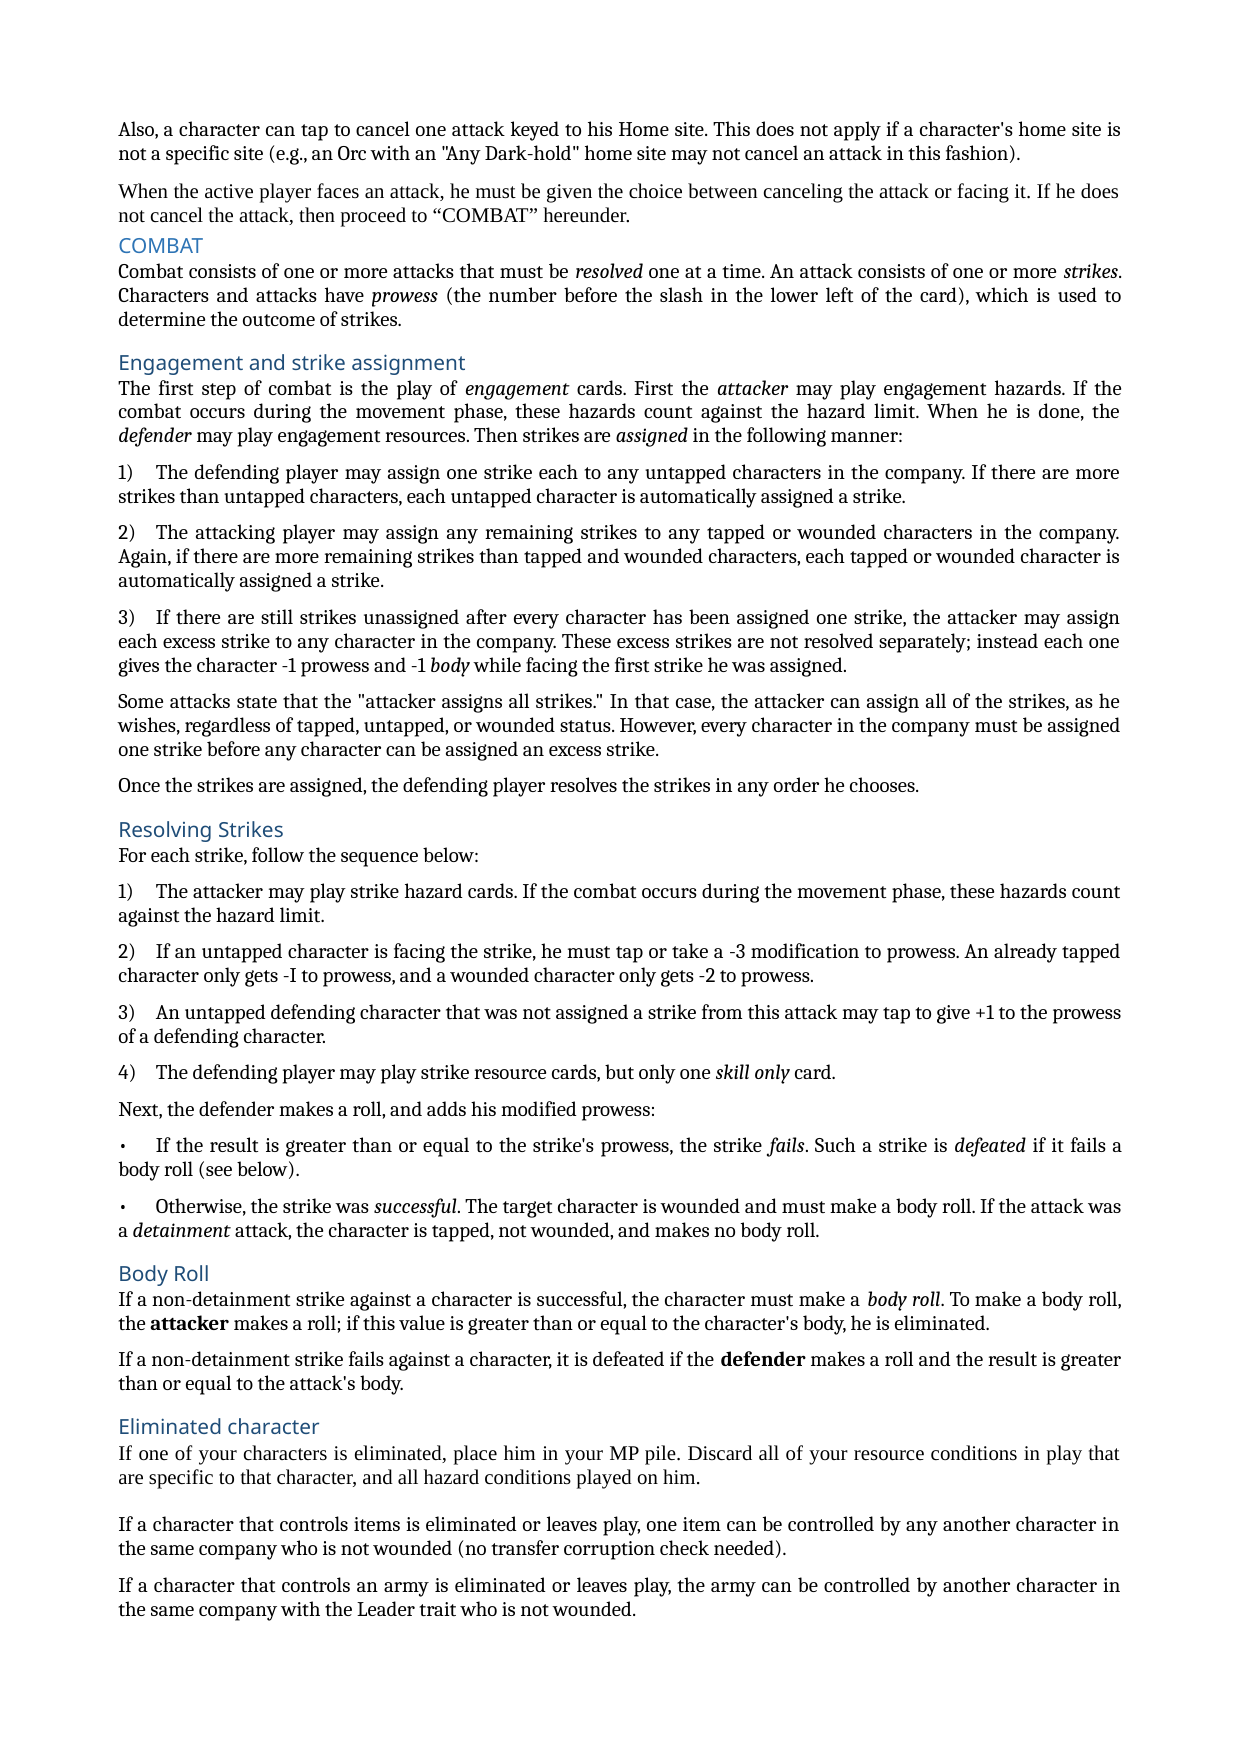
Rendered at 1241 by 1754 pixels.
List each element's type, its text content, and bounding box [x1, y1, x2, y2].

text When the active player faces an attack, he must be given the choice between canceling the attack or facing it. If he does not cancel the attack, then proceed to “COMBAT” hereunder. [118, 178, 1122, 227]
text If one of your characters is eliminated, place him in your MP pile. Discard all of your resource conditions in play that are specific to that character, and all hazard conditions played on him. [118, 1441, 1122, 1489]
text Once the strikes are assigned, the defending player resolves the strikes in any order he chooses. [118, 774, 1122, 798]
text 2) If an untapped character is facing the strike, he must tap or take a -3 modification to prowess. An already tapped character only gets -I to prowess, and a wounded character only gets -2 to prowess. [118, 940, 1122, 988]
text If a character that controls an army is eliminated or leaves play, the army can be controlled by another character in the same company with the Leader trait who is not wounded. [118, 1573, 1122, 1621]
text • Otherwise, the strike was successful. The target character is wounded and must make a body roll. If the attack was a detainment attack, the character is tapped, not wounded, and makes no body roll. [118, 1194, 1122, 1242]
subtitle COMBAT [118, 231, 1122, 259]
text The first step of combat is the play of engagement cards. First the attacker may play engagement hazards. If the combat occurs during the movement phase, these hazards count against the hazard limit. When he is done, the defender may play engagement resources. Then strikes are assigned in the following manner: [118, 376, 1122, 448]
text Also, a character can tap to cancel one attack keyed to his Home site. This does not apply if a character's home site is not a specific site (e.g., an Orc with an "Any Dark-hold" home site may not cancel an attack in this fashion). [118, 118, 1122, 166]
text 3) If there are still strikes unassigned after every character has been assigned one strike, the attacker may assign each excess strike to any character in the company. These excess strikes are not resolved separately; instead each one gives the character -1 prowess and -1 body while facing the first strike he was assigned. [118, 605, 1122, 677]
text If a character that controls items is eliminated or leaves play, one item can be controlled by any another character in the same company who is not wounded (no transfer corruption check needed). [118, 1513, 1122, 1561]
text 4) The defending player may play strike resource cards, but only one skill only card. [118, 1061, 1122, 1085]
subtitle Resolving Strikes [118, 815, 1122, 843]
text 1) The defending player may assign one strike each to any untapped characters in the company. If there are more strikes than untapped characters, each untapped character is automatically assigned a strike. [118, 461, 1122, 508]
text 1) The attacker may play strike hazard cards. If the combat occurs during the movement phase, these hazards count against the hazard limit. [118, 880, 1122, 928]
text For each strike, follow the sequence below: [118, 843, 1122, 867]
text Some attacks state that the "attacker assigns all strikes." In that case, the attacker can assign all of the strikes, as he wishes, regardless of tapped, untapped, or wounded status. However, every character in the company must be assigned one strike before any character can be assigned an excess strike. [118, 690, 1122, 762]
text If a non-detainment strike fails against a character, it is defeated if the defender makes a roll and the result is greater than or equal to the attack's body. [118, 1348, 1122, 1396]
subtitle Body Roll [118, 1259, 1122, 1287]
text Next, the defender makes a roll, and adds his modified prowess: [118, 1097, 1122, 1121]
text Combat consists of one or more attacks that must be resolved one at a time. An attack consists of one or more strikes. Characters and attacks have prowess (the number before the slash in the lower left of the card), which is used to determine the outcome of strikes. [118, 259, 1122, 331]
text 2) The attacking player may assign any remaining strikes to any tapped or wounded characters in the company. Again, if there are more remaining strikes than tapped and wounded characters, each tapped or wounded character is automatically assigned a strike. [118, 521, 1122, 593]
text • If the result is greater than or equal to the strike's prowess, the strike fails. Such a strike is defeated if it fails a body roll (see below). [118, 1134, 1122, 1182]
subtitle Engagement and strike assignment [118, 348, 1122, 376]
text 3) An untapped defending character that was not assigned a strike from this attack may tap to give +1 to the prowess of a defending character. [118, 1001, 1122, 1048]
subtitle Eliminated character [118, 1412, 1122, 1441]
text If a non-detainment strike against a character is successful, the character must make a body roll. To make a body roll, the attacker makes a roll; if this value is greater than or equal to the character's body, he is eliminated. [118, 1287, 1122, 1335]
